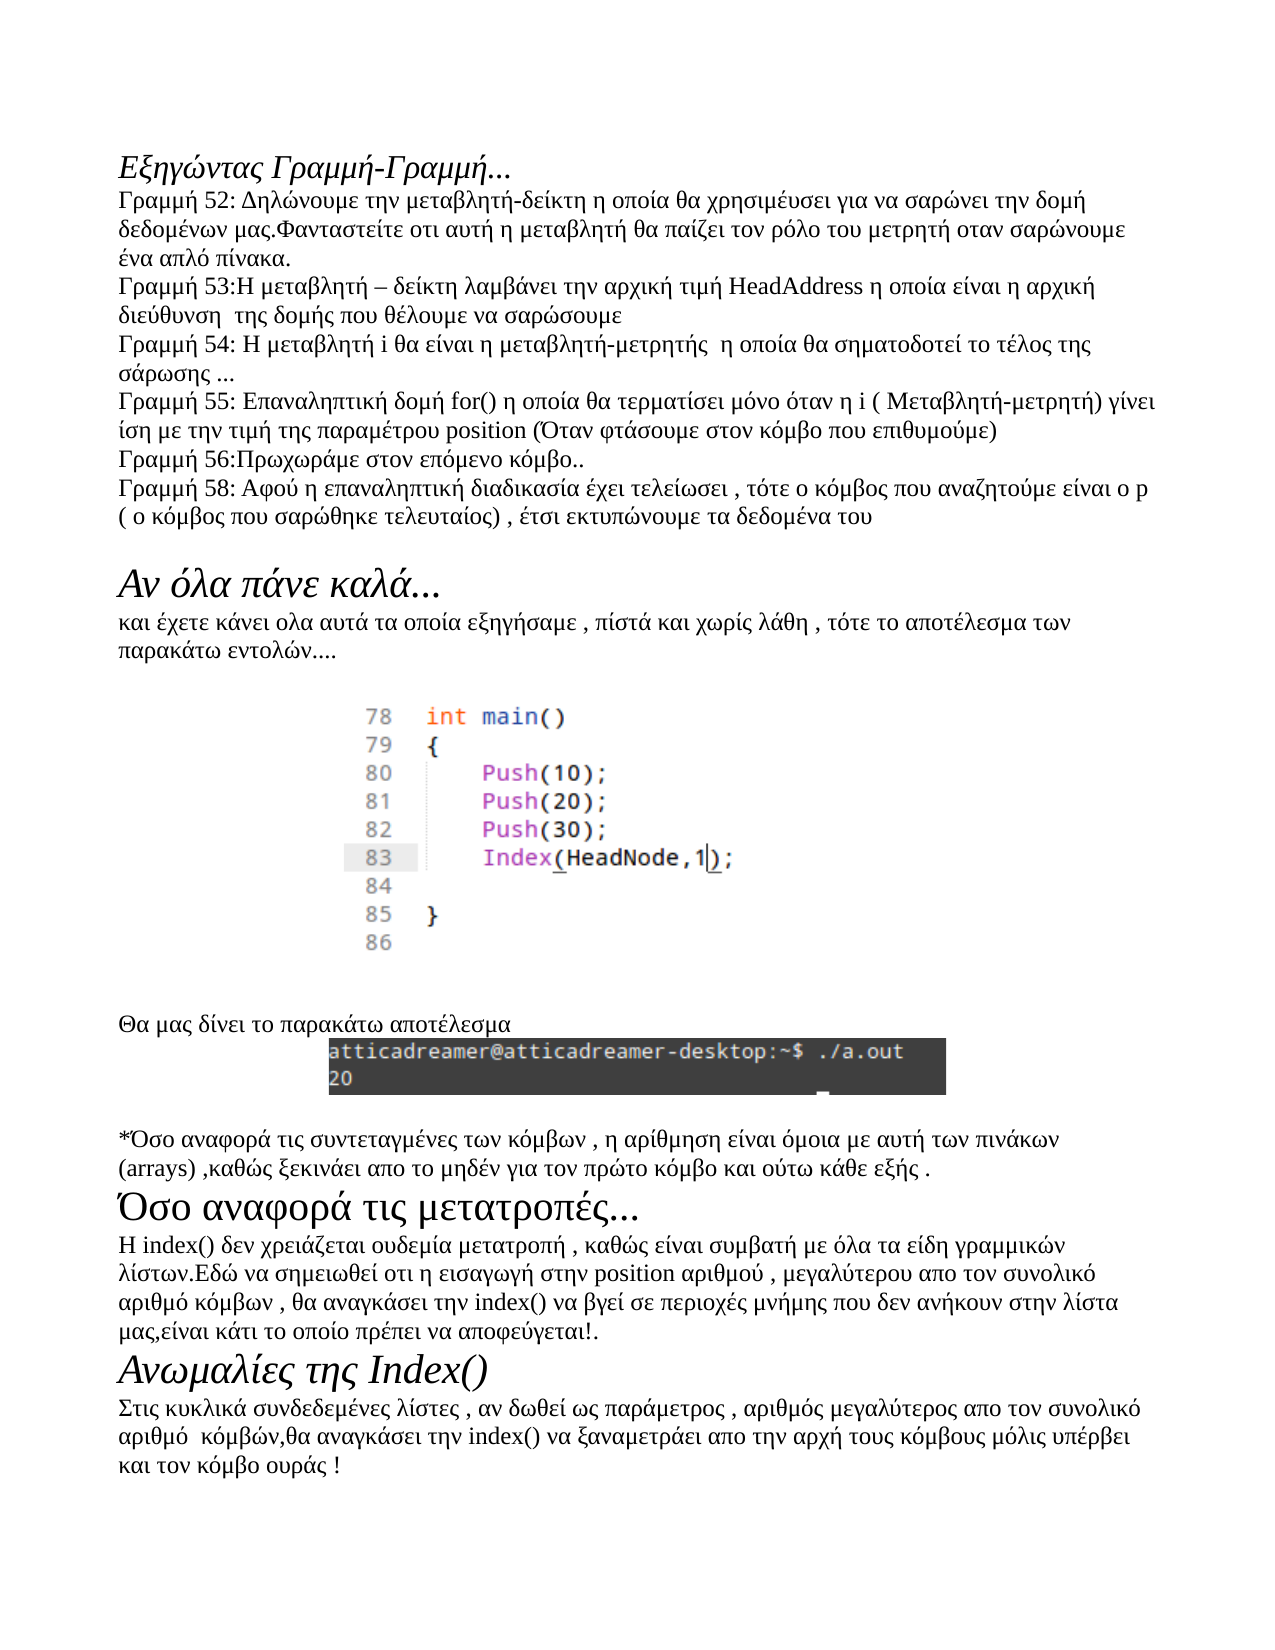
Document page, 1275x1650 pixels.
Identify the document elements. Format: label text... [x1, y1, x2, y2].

text Γραμμή 52: Δηλώνουμε την μεταβλητή-δείκτη η οποία θα χρησιμέυσει για να σαρώνει την δομή δεδομένων μας.Φανταστείτε οτι αυτή η μεταβλητή θα παίζει τον ρόλο του μετρητή οταν σαρώνουμε ένα απλό πίνακα. [118, 185, 1157, 271]
text Γραμμή 56:Πρωχωράμε στον επόμενο κόμβο.. [118, 444, 1157, 473]
picture [343, 701, 904, 966]
text Η index() δεν χρειάζεται ουδεμία μετατροπή , καθώς είναι συμβατή με όλα τα είδη γραμμικών λίστων.Εδώ να σημειωθεί οτι η εισαγωγή στην position αριθμού , μεγαλύτερου απο τον συνολικό αριθμό κόμβων , θα αναγκάσει την index() να βγεί σε περιοχές μνήμης που δεν ανήκουν στην λίστα μας,είναι κάτι το οποίο πρέπει να αποφεύγεται!. [118, 1230, 1157, 1345]
text Γραμμή 54: Η μεταβλητή i θα είναι η μεταβλητή-μετρητής η οποία θα σηματοδοτεί το τέλος της σάρωσης ... [118, 329, 1157, 386]
text Γραμμή 55: Επαναληπτική δομή for() η οποία θα τερματίσει μόνο όταν η i ( Μεταβλητή-μετρητή) γίνει ίση με την τιμή της παραμέτρου position (Όταν φτάσουμε στον κόμβο που επιθυμούμε) [118, 386, 1157, 444]
text Όσο αναφορά τις μετατροπές... [118, 1182, 1157, 1230]
text Ανωμαλίες της Index() [118, 1345, 1157, 1393]
text και έχετε κάνει ολα αυτά τα οποία εξηγήσαμε , πίστά και χωρίς λάθη , τότε το αποτέλεσμα των παρακάτω εντολών.... [118, 607, 1157, 664]
text Θα μας δίνει το παρακάτω αποτέλεσμα [118, 1009, 1157, 1038]
text Εξηγώντας Γραμμή-Γραμμή... [118, 147, 1157, 185]
picture [328, 1038, 947, 1095]
text Αν όλα πάνε καλά... [118, 559, 1157, 607]
text Γραμμή 53:Η μεταβλητή – δείκτη λαμβάνει την αρχική τιμή HeadAddress η οποία είναι η αρχική διεύθυνση της δομής που θέλουμε να σαρώσουμε [118, 271, 1157, 329]
text Γραμμή 58: Αφού η επαναληπτική διαδικασία έχει τελείωσει , τότε ο κόμβος που αναζητούμε είναι ο p ( ο κόμβος που σαρώθηκε τελευταίος) , έτσι εκτυπώνουμε τα δεδομένα του [118, 473, 1157, 530]
text *Όσο αναφορά τις συντεταγμένες των κόμβων , η αρίθμηση είναι όμοια με αυτή των πινάκων (arrays) ,καθώς ξεκινάει απο το μηδέν για τον πρώτο κόμβο και ούτω κάθε εξής . [118, 1124, 1157, 1182]
text Στις κυκλικά συνδεδεμένες λίστες , αν δωθεί ως παράμετρος , αριθμός μεγαλύτερος απο τον συνολικό αριθμό κόμβών,θα αναγκάσει την index() να ξαναμετράει απο την αρχή τους κόμβους μόλις υπέρβει και τον κόμβο ουράς ! [118, 1393, 1157, 1479]
